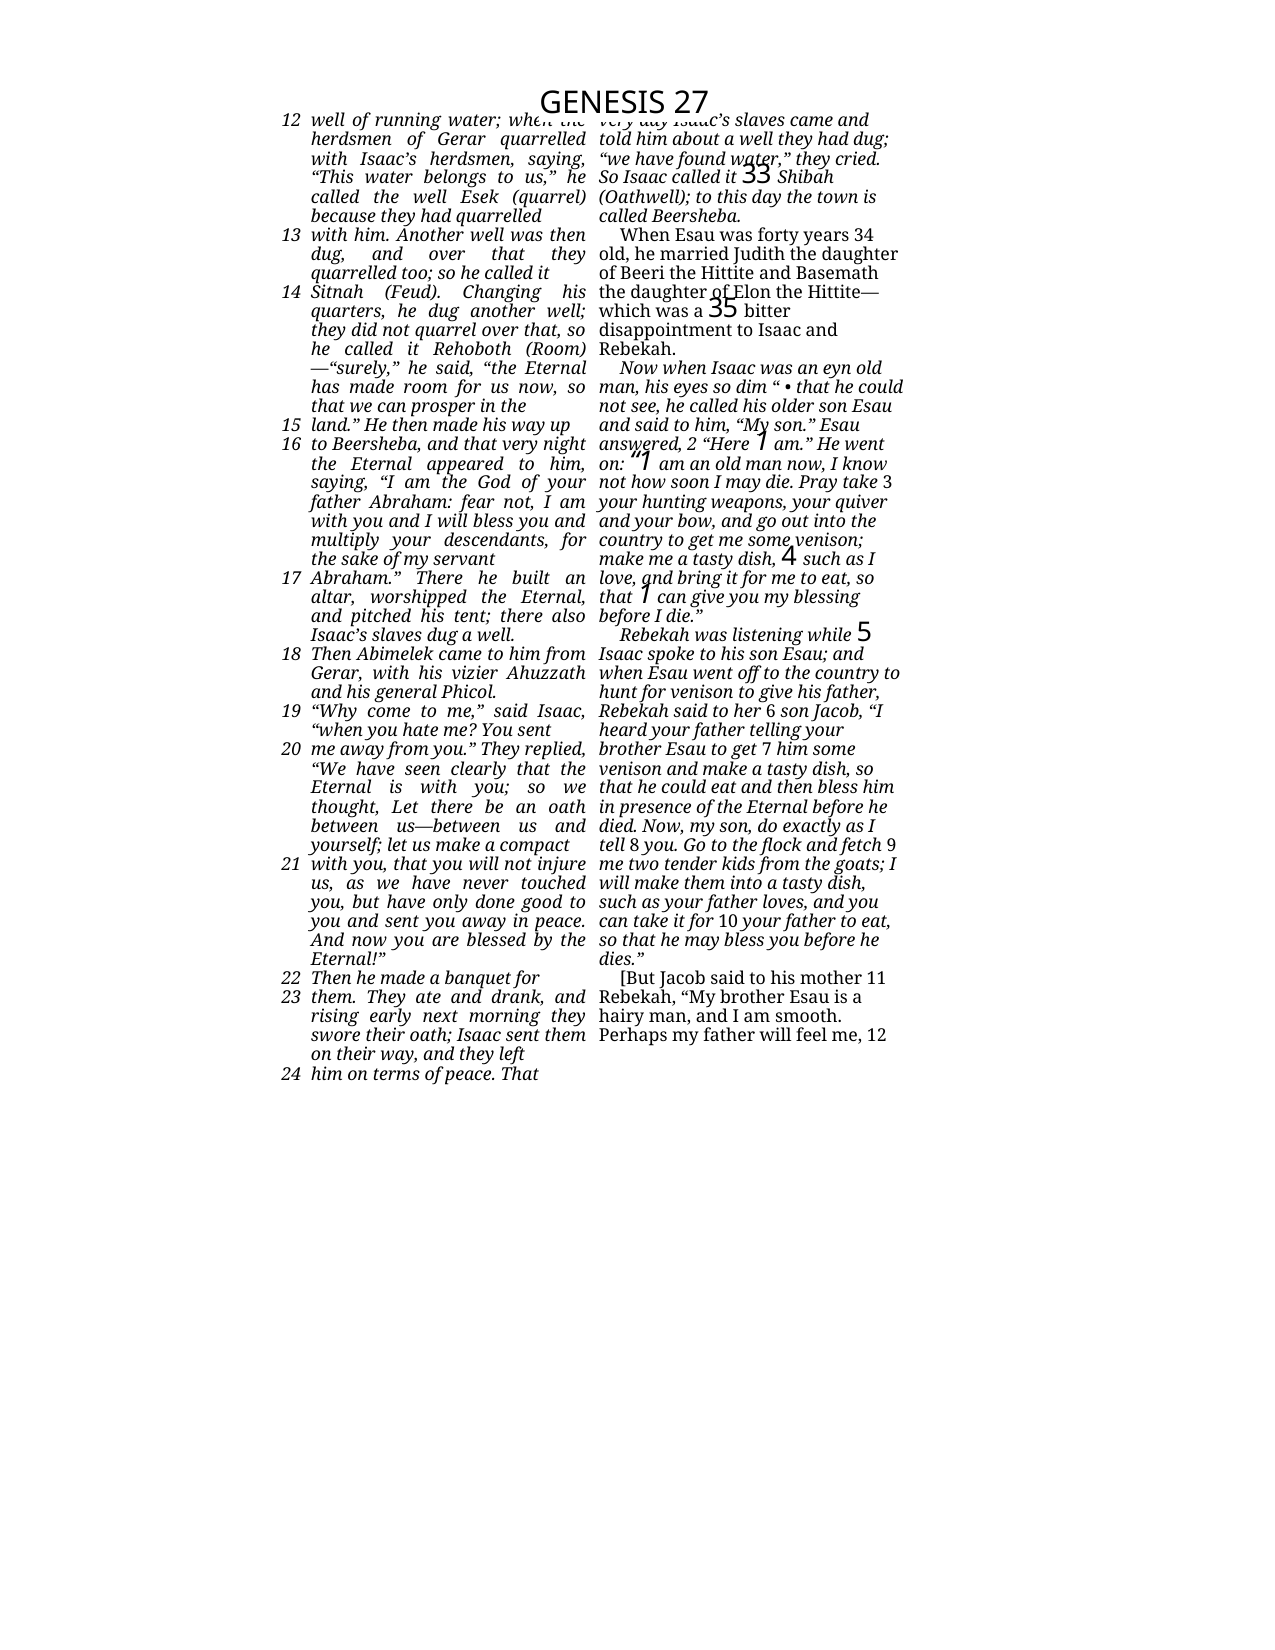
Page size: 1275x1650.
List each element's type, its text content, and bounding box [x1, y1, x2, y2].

text [But Jacob said to his mother 11 Rebekah, “My brother Esau is a hairy man, and I am smooth. Perhaps my father will feel me, 12 [599, 969, 906, 1046]
list him on terms of peace. That [281, 1065, 588, 1084]
list land.” He then made his way up [281, 417, 588, 436]
list with you, that you will not in­jure us, as we have never touched you, but have only done good to you and sent you away in peace. And now you are blessed by the Eternal!” [281, 855, 588, 969]
list to Beersheba, and that very night the Eternal appeared to him, saying, “I am the God of your father Abraham: fear not, I am with you and I will bless you and multiply your descend­ants, for the sake of my servant [281, 436, 588, 569]
list Then he made a banquet for [281, 969, 588, 988]
text Now when Isaac was an eyn old man, his eyes so dim “ • that he could not see, he called his older son Esau and said to him, “My son.” Esau answered, 2 “Here 1 am.” He went on: “1 am an old man now, I know not how soon I may die. Pray take 3 your hunting weapons, your quiver and your bow, and go out into the country to get me some venison; make me a tasty dish, 4 such as I love, and bring it for me to eat, so that 1 can give you my blessing before I die.” [599, 359, 906, 626]
list with him. Another well was then dug, and over that they quarrelled too; so he called it [281, 226, 588, 283]
text Rebekah was listening while 5 Isaac spoke to his son Esau; and when Esau went off to the coun­try to hunt for venison to give his father, Rebekah said to her 6 son Jacob, “I heard your father telling your brother Esau to get 7 him some venison and make a tasty dish, so that he could eat and then bless him in presence of the Eternal before he died. Now, my son, do exactly as I tell 8 you. Go to the flock and fetch 9 me two tender kids from the goats; I will make them into a tasty dish, such as your father loves, and you can take it for 10 your father to eat, so that he may bless you before he dies.” [599, 626, 906, 969]
list Then Abimelek came to him from Gerar, with his vizier Ahuzzath and his general Phicol. [281, 645, 588, 702]
text very day Isaac’s slaves came and told him about a well they had dug; “we have found water,” they cried. So Isaac called it 33 Shibah (Oathwell); to this day the town is called Beersheba. [599, 112, 906, 226]
list Abraham.” There he built an altar, worshipped the Eternal, and pitched his tent; there also Isaac’s slaves dug a well. [281, 569, 588, 645]
list them. They ate and drank, and rising early next morning they swore their oath; Isaac sent them on their way, and they left [281, 988, 588, 1065]
text When Esau was forty years 34 old, he married Judith the daughter of Beeri the Hittite and Basemath the daughter of Elon the Hittite—which was a 35 bitter disappointment to Isaac and Rebekah. [599, 226, 906, 359]
list “Why come to me,” said Isaac, “when you hate me? You sent [281, 702, 588, 741]
list well of running water; when the herdsmen of Gerar quarrelled with Isaac’s herdsmen, saying, “This water belongs to us,” he called the well Esek (quarrel) because they had quarrelled [281, 112, 588, 226]
list me away from you.” They re­plied, “We have seen clearly that the Eternal is with you; so we thought, Let there be an oath between us—between us and yourself; let us make a compact [281, 741, 588, 855]
list Sitnah (Feud). Changing his quarters, he dug another well; they did not quarrel over that, so he called it Rehoboth (Room) —“surely,” he said, “the Eter­nal has made room for us now, so that we can prosper in the [281, 283, 588, 417]
